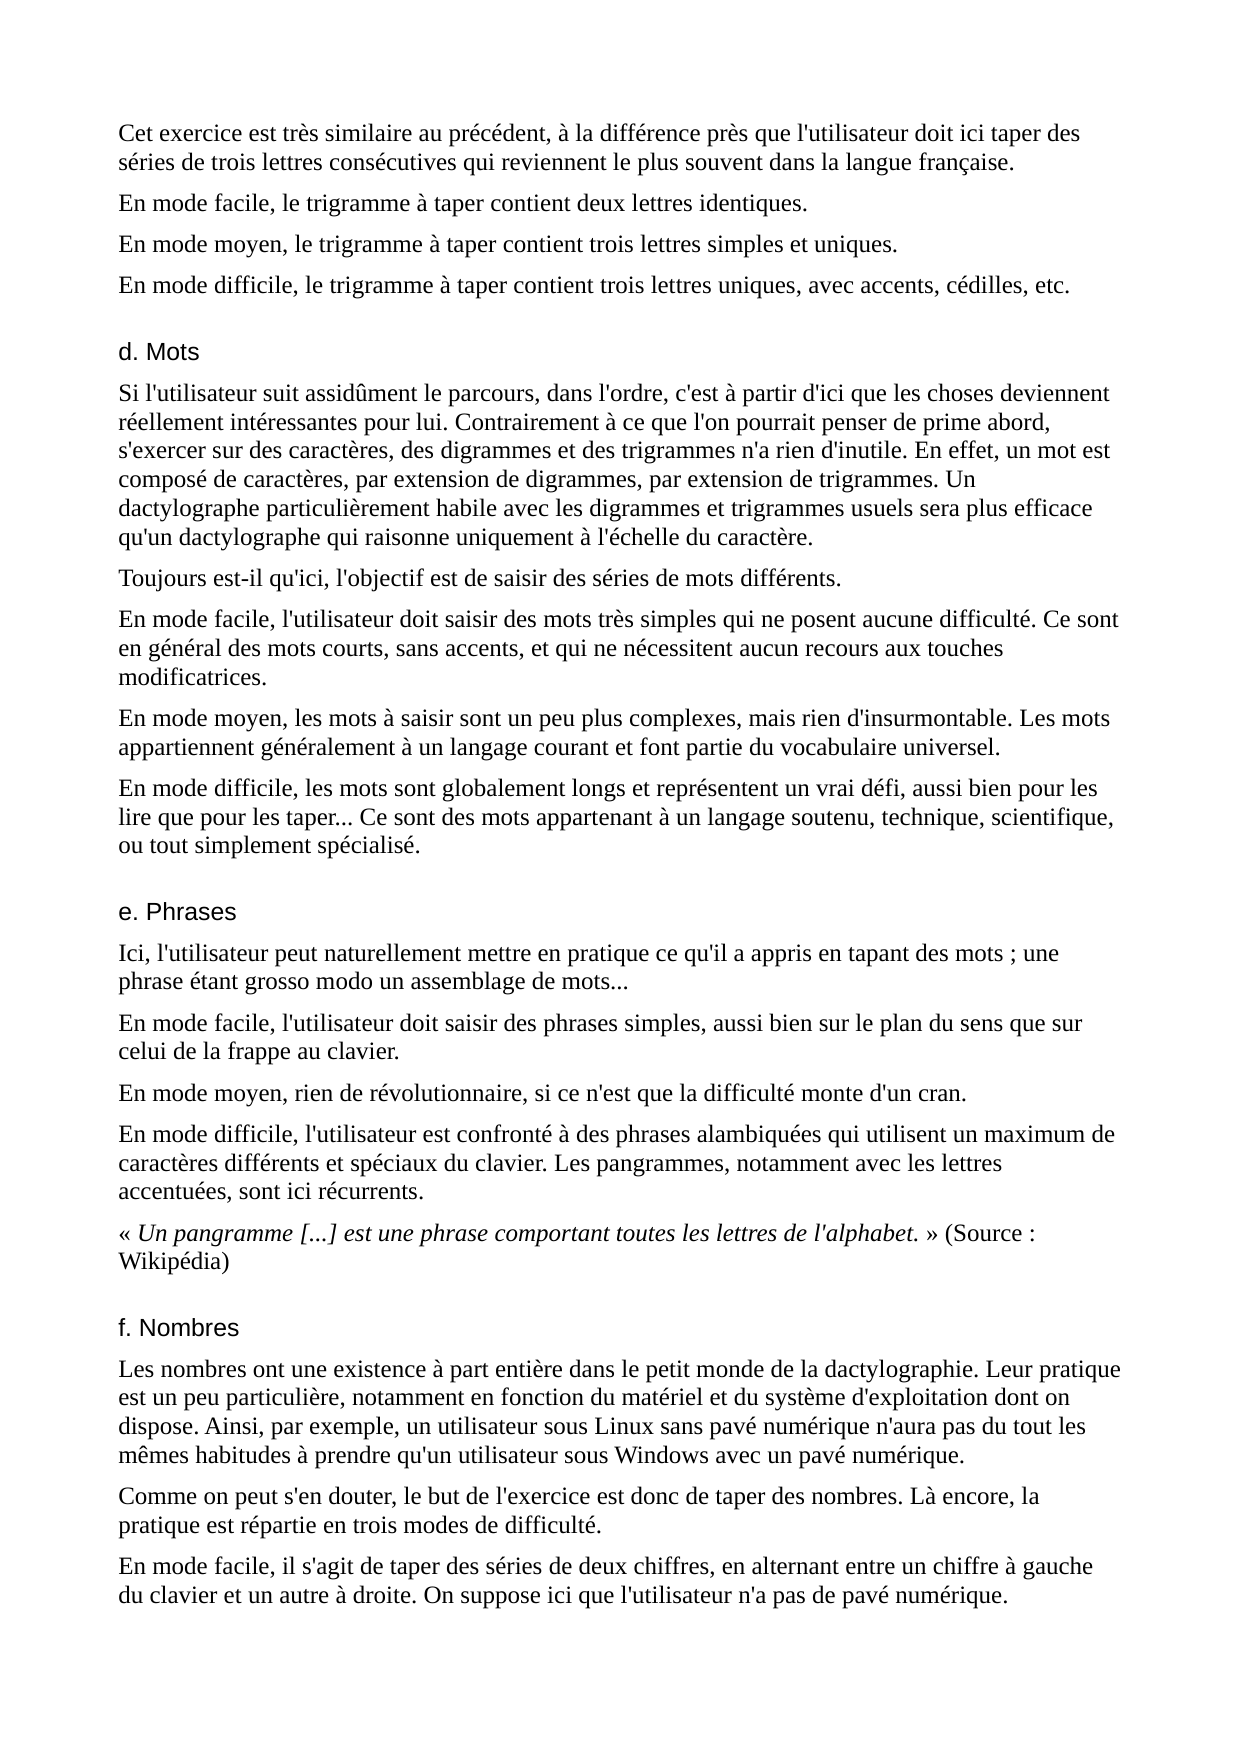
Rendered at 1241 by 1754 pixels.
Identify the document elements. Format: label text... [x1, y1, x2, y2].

text « Un pangramme [...] est une phrase comportant toutes les lettres de l'alphabet. » (Source : Wikipédia) [118, 1218, 1122, 1275]
text Les nombres ont une existence à part entière dans le petit monde de la dactylographie. Leur pratique est un peu particulière, notamment en fonction du matériel et du système d'exploitation dont on dispose. Ainsi, par exemple, un utilisateur sous Linux sans pavé numérique n'aura pas du tout les mêmes habitudes à prendre qu'un utilisateur sous Windows avec un pavé numérique. [118, 1354, 1122, 1469]
subtitle d. Mots [118, 337, 1122, 365]
text En mode facile, il s'agit de taper des séries de deux chiffres, en alternant entre un chiffre à gauche du clavier et un autre à droite. On suppose ici que l'utilisateur n'a pas de pavé numérique. [118, 1551, 1122, 1609]
text En mode difficile, l'utilisateur est confronté à des phrases alambiquées qui utilisent un maximum de caractères différents et spéciaux du clavier. Les pangrammes, notamment avec les lettres accentuées, sont ici récurrents. [118, 1119, 1122, 1205]
subtitle f. Nombres [118, 1313, 1122, 1341]
text Si l'utilisateur suit assidûment le parcours, dans l'ordre, c'est à partir d'ici que les choses deviennent réellement intéressantes pour lui. Contrairement à ce que l'on pourrait penser de prime abord, s'exercer sur des caractères, des digrammes et des trigrammes n'a rien d'inutile. En effet, un mot est composé de caractères, par extension de digrammes, par extension de trigrammes. Un dactylographe particulièrement habile avec les digrammes et trigrammes usuels sera plus efficace qu'un dactylographe qui raisonne uniquement à l'échelle du caractère. [118, 378, 1122, 550]
text Cet exercice est très similaire au précédent, à la différence près que l'utilisateur doit ici taper des séries de trois lettres consécutives qui reviennent le plus souvent dans la langue française. [118, 118, 1122, 176]
text En mode difficile, les mots sont globalement longs et représentent un vrai défi, aussi bien pour les lire que pour les taper... Ce sont des mots appartenant à un langage soutenu, technique, scientifique, ou tout simplement spécialisé. [118, 773, 1122, 859]
text Comme on peut s'en douter, le but de l'exercice est donc de taper des nombres. Là encore, la pratique est répartie en trois modes de difficulté. [118, 1481, 1122, 1539]
text En mode moyen, le trigramme à taper contient trois lettres simples et uniques. [118, 229, 1122, 258]
text Toujours est-il qu'ici, l'objectif est de saisir des séries de mots différents. [118, 563, 1122, 592]
text Ici, l'utilisateur peut naturellement mettre en pratique ce qu'il a appris en tapant des mots ; une phrase étant grosso modo un assemblage de mots... [118, 938, 1122, 995]
text En mode facile, le trigramme à taper contient deux lettres identiques. [118, 188, 1122, 217]
text En mode facile, l'utilisateur doit saisir des mots très simples qui ne posent aucune difficulté. Ce sont en général des mots courts, sans accents, et qui ne nécessitent aucun recours aux touches modificatrices. [118, 604, 1122, 690]
subtitle e. Phrases [118, 897, 1122, 925]
text En mode moyen, rien de révolutionnaire, si ce n'est que la difficulté monte d'un cran. [118, 1078, 1122, 1106]
text En mode facile, l'utilisateur doit saisir des phrases simples, aussi bien sur le plan du sens que sur celui de la frappe au clavier. [118, 1008, 1122, 1065]
text En mode difficile, le trigramme à taper contient trois lettres uniques, avec accents, cédilles, etc. [118, 271, 1122, 299]
text En mode moyen, les mots à saisir sont un peu plus complexes, mais rien d'insurmontable. Les mots appartiennent généralement à un langage courant et font partie du vocabulaire universel. [118, 703, 1122, 760]
